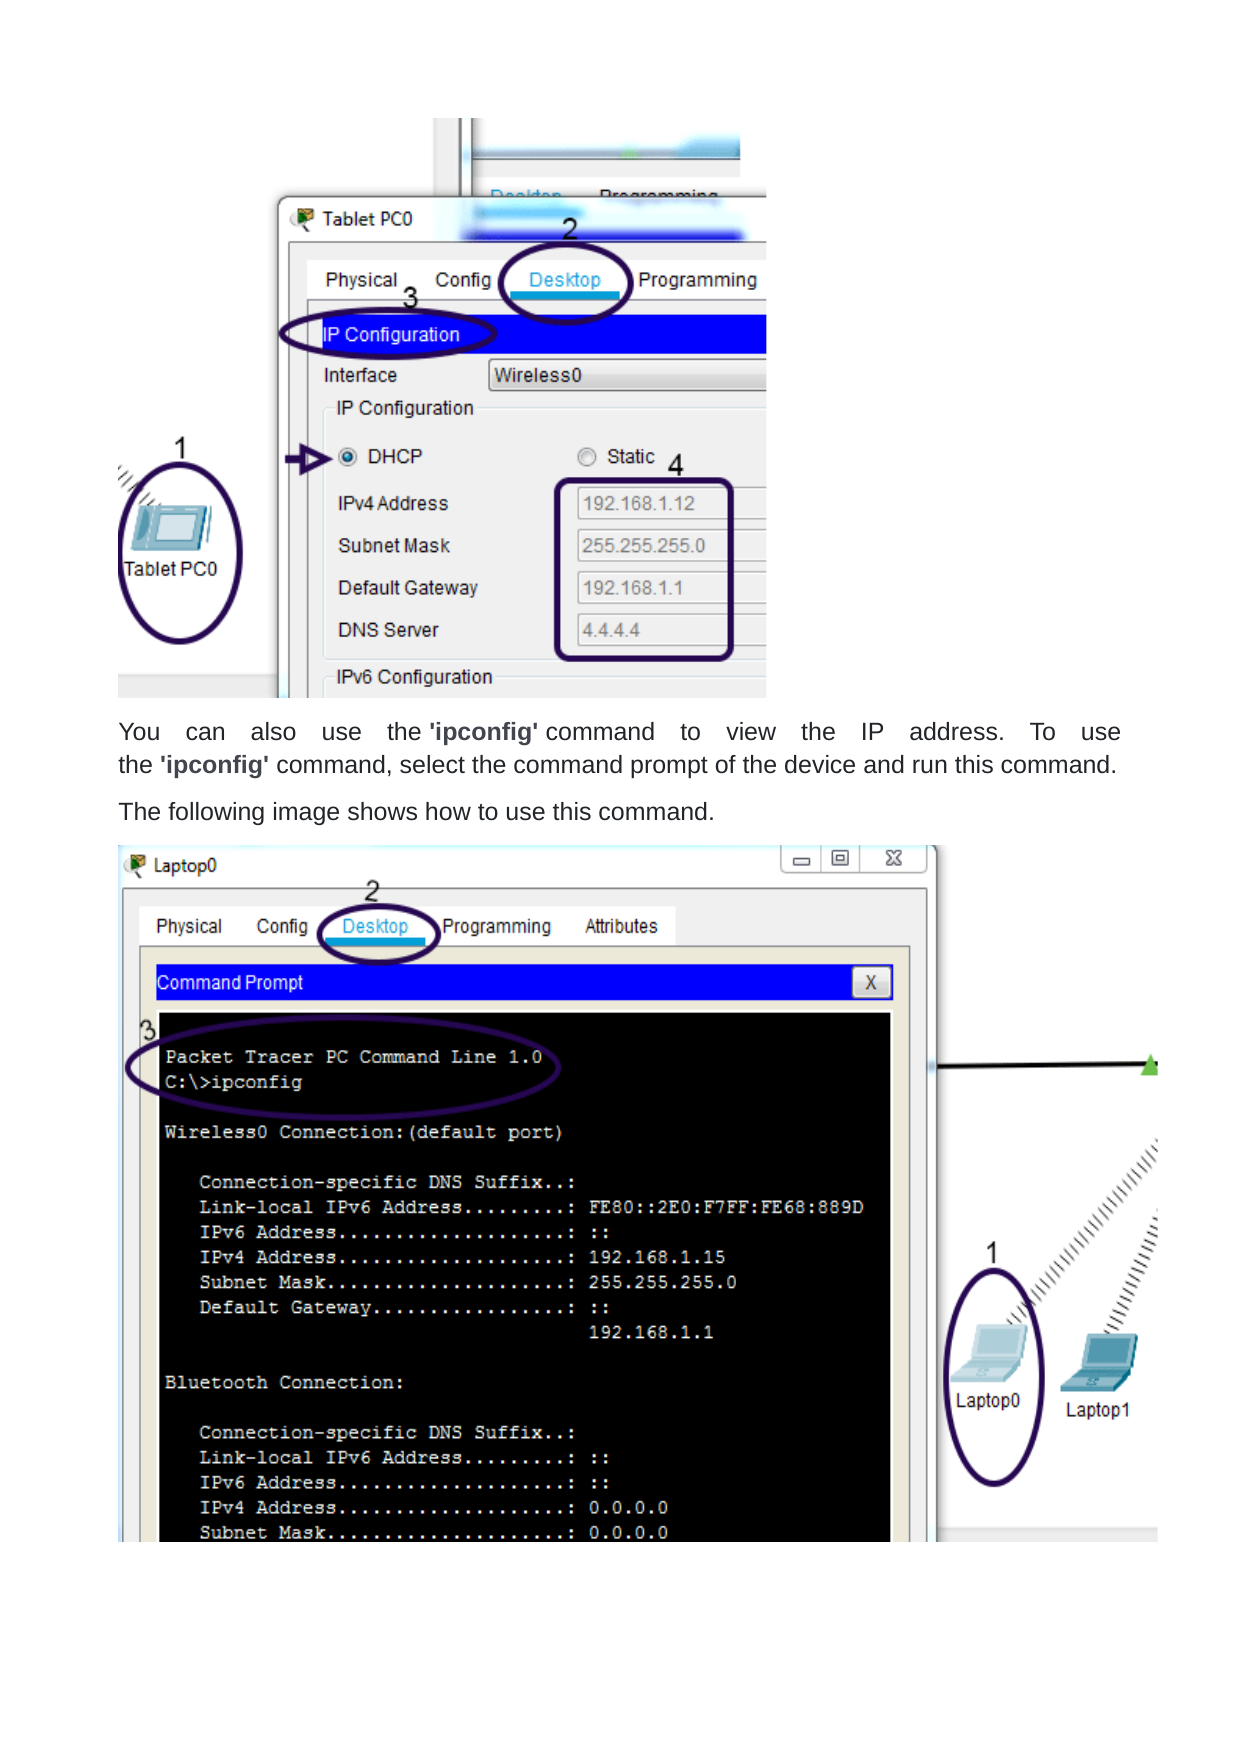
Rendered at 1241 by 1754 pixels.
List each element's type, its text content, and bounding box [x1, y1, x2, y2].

text You can also use the 'ipconfig' command to view the IP address. To use the 'ipconfig' command, select the command prompt of the device and run this command. [118, 717, 1122, 778]
text The following image shows how to use this command. [118, 797, 1122, 826]
picture [118, 845, 1158, 1542]
picture [118, 118, 767, 698]
